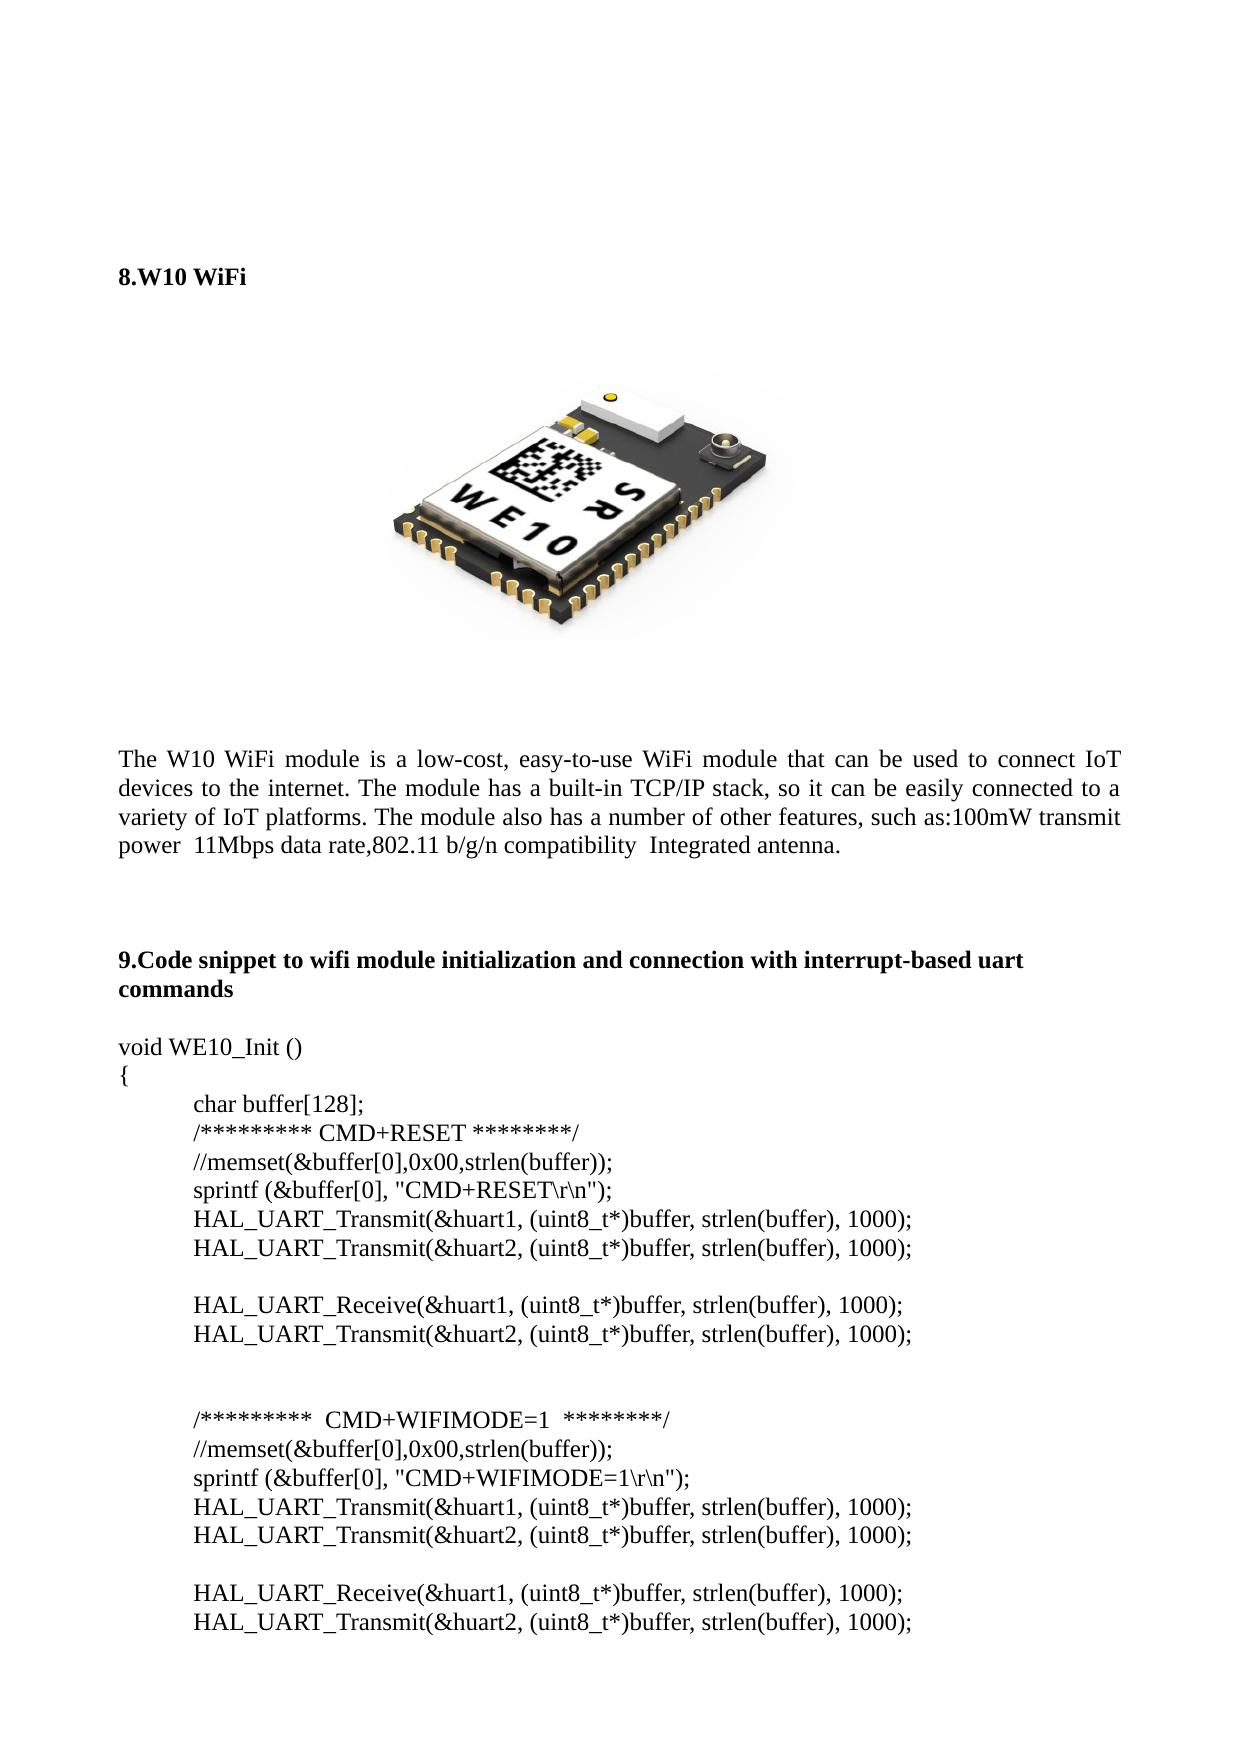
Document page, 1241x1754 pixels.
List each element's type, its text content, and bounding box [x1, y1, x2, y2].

text 8.W10 WiFi [118, 262, 1122, 291]
text /********* CMD+RESET ********/ [118, 1118, 1122, 1147]
text HAL_UART_Receive(&huart1, (uint8_t*)buffer, strlen(buffer), 1000); [118, 1578, 1122, 1607]
text HAL_UART_Transmit(&huart1, (uint8_t*)buffer, strlen(buffer), 1000); [118, 1492, 1122, 1520]
text //memset(&buffer[0],0x00,strlen(buffer)); [118, 1147, 1122, 1175]
text HAL_UART_Transmit(&huart2, (uint8_t*)buffer, strlen(buffer), 1000); [118, 1607, 1122, 1635]
picture [384, 366, 829, 658]
text char buffer[128]; [118, 1089, 1122, 1118]
text HAL_UART_Receive(&huart1, (uint8_t*)buffer, strlen(buffer), 1000); [118, 1290, 1122, 1319]
text sprintf (&buffer[0], "CMD+RESET\r\n"); [118, 1175, 1122, 1204]
text HAL_UART_Transmit(&huart2, (uint8_t*)buffer, strlen(buffer), 1000); [118, 1319, 1122, 1348]
text void WE10_Init () [118, 1032, 1122, 1060]
text 9.Code snippet to wifi module initialization and connection with interrupt-based uart commands [118, 945, 1122, 1003]
text The W10 WiFi module is a low-cost, easy-to-use WiFi module that can be used to connect IoT devices to the internet. The module has a built-in TCP/IP stack, so it can be easily connected to a variety of IoT platforms. The module also has a number of other features, such as:100mW transmit power 11Mbps data rate,802.11 b/g/n compatibility Integrated antenna. [118, 744, 1122, 859]
text HAL_UART_Transmit(&huart2, (uint8_t*)buffer, strlen(buffer), 1000); [118, 1233, 1122, 1262]
text //memset(&buffer[0],0x00,strlen(buffer)); [118, 1434, 1122, 1463]
text /********* CMD+WIFIMODE=1 ********/ [118, 1405, 1122, 1434]
text { [118, 1060, 1122, 1089]
text sprintf (&buffer[0], "CMD+WIFIMODE=1\r\n"); [118, 1463, 1122, 1492]
text HAL_UART_Transmit(&huart2, (uint8_t*)buffer, strlen(buffer), 1000); [118, 1520, 1122, 1549]
text HAL_UART_Transmit(&huart1, (uint8_t*)buffer, strlen(buffer), 1000); [118, 1204, 1122, 1233]
